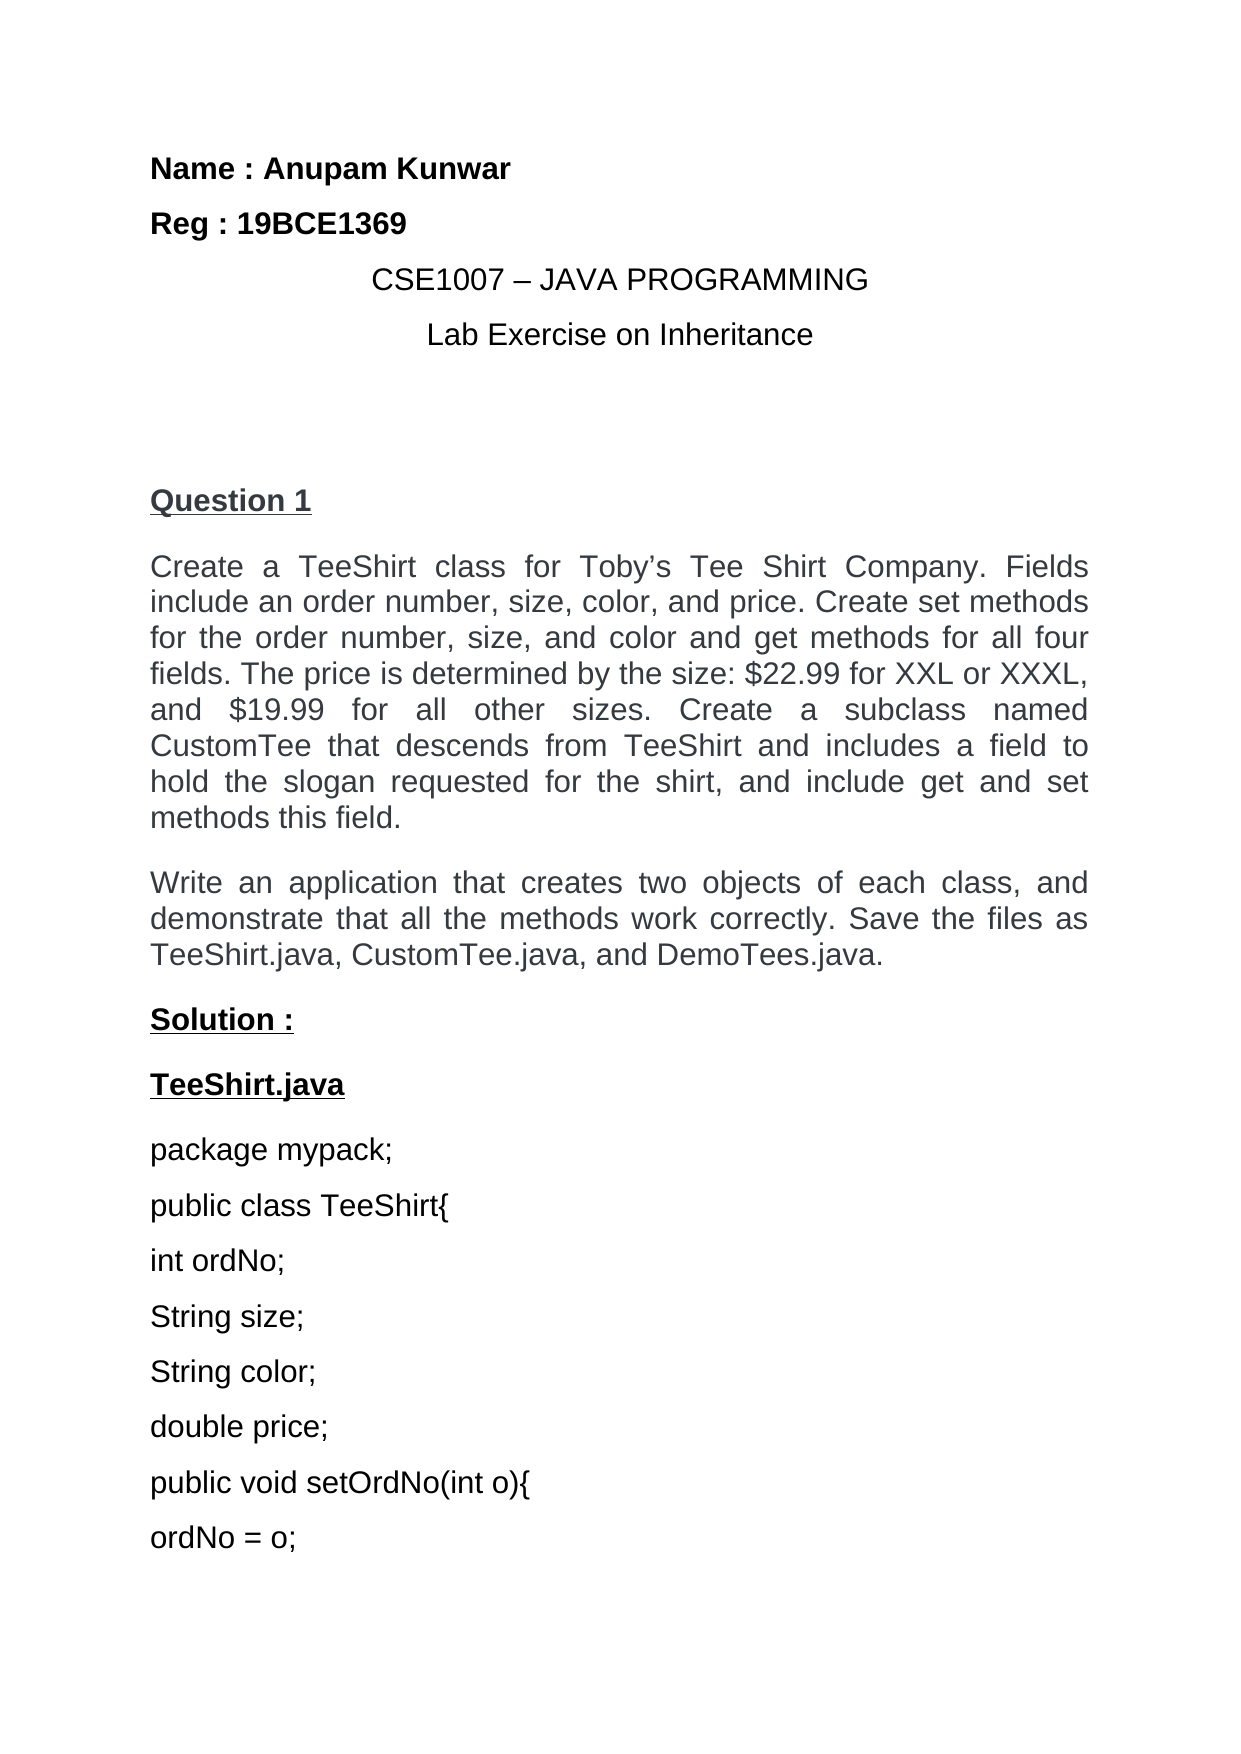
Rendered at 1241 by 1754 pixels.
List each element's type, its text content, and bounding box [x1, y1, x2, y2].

text double price; [150, 1408, 1090, 1444]
text Lab Exercise on Inheritance [150, 316, 1090, 352]
text package mypack; [150, 1131, 1090, 1167]
text TeeShirt.java [150, 1066, 1090, 1102]
text Solution : [150, 1001, 1090, 1037]
text String size; [150, 1298, 1090, 1334]
text public class TeeShirt{ [150, 1187, 1090, 1223]
text Write an application that creates two objects of each class, and demonstrate that all the methods work correctly. Save the files as TeeShirt.java, CustomTee.java, and DemoTees.java. [150, 864, 1090, 972]
text CSE1007 – JAVA PROGRAMMING [150, 261, 1090, 297]
text public void setOrdNo(int o){ [150, 1464, 1090, 1500]
text String color; [150, 1353, 1090, 1389]
text Reg : 19BCE1369 [150, 205, 1090, 241]
text Name : Anupam Kunwar [150, 150, 1090, 186]
text Create a TeeShirt class for Toby’s Tee Shirt Company. Fields include an order number, size, color, and price. Create set methods for the order number, size, and color and get methods for all four fields. The price is determined by the size: $22.99 for XXL or XXXL, and $19.99 for all other sizes. Create a subclass named CustomTee that descends from TeeShirt and includes a field to hold the slogan requested for the shirt, and include get and set methods this field. [150, 548, 1090, 835]
text int ordNo; [150, 1242, 1090, 1278]
text Question 1 [150, 482, 1090, 518]
text ordNo = o; [150, 1519, 1090, 1555]
